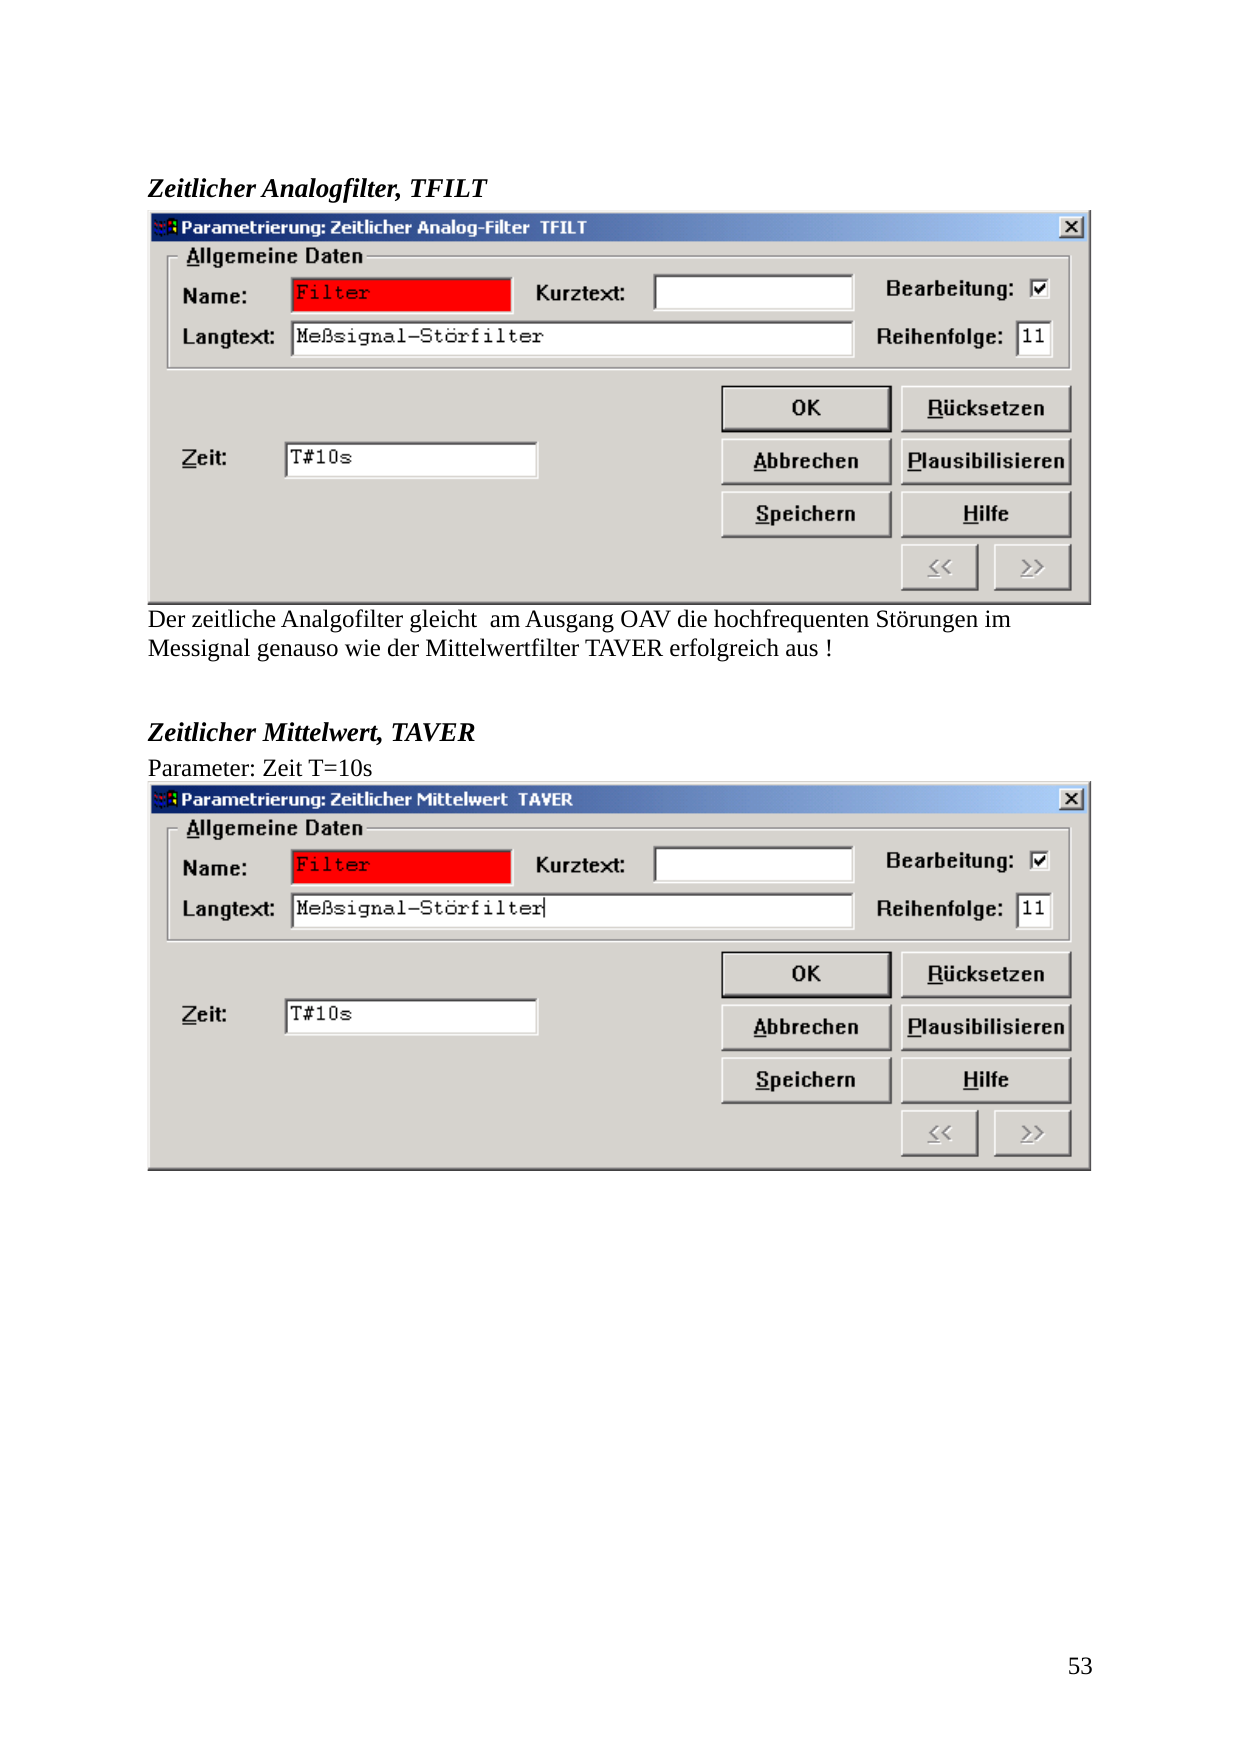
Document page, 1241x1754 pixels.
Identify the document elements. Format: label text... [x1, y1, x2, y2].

picture [147, 210, 1092, 605]
text Der zeitliche Analgofilter gleicht am Ausgang OAV die hochfrequenten Störungen im Messignal genauso wie der Mittelwertfilter TAVER erfolgreich aus ! [148, 604, 1093, 662]
subtitle Zeitlicher Mittelwert, TAVER [148, 716, 1093, 747]
picture [147, 781, 1092, 1171]
subtitle Zeitlicher Analogfilter, TFILT [148, 173, 1093, 204]
text Parameter: Zeit T=10s [148, 753, 1093, 782]
